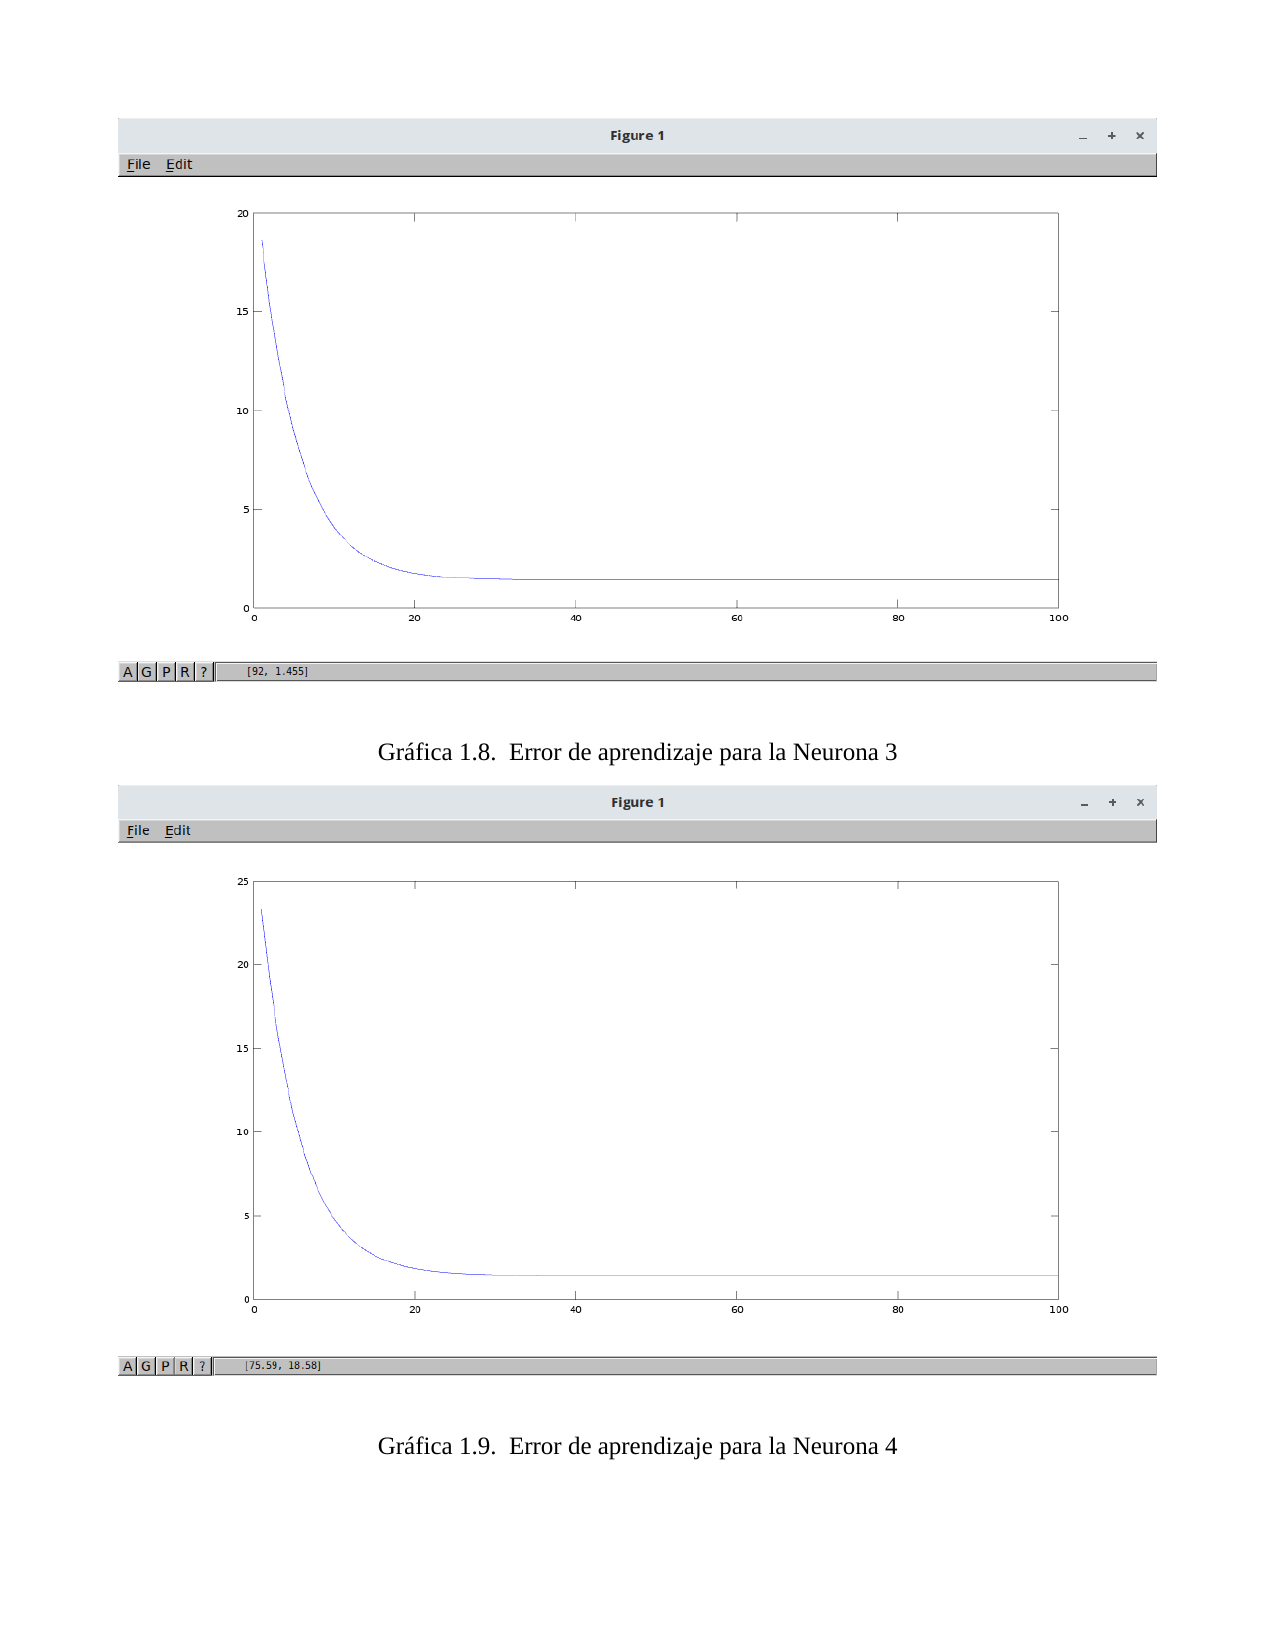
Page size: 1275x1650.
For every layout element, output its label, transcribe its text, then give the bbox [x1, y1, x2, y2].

picture [118, 785, 1157, 1376]
text Gráfica 1.8. Error de aprendizaje para la Neurona 3 [118, 737, 1157, 765]
text Gráfica 1.9. Error de aprendizaje para la Neurona 4 [118, 1431, 1157, 1459]
picture [118, 118, 1157, 682]
